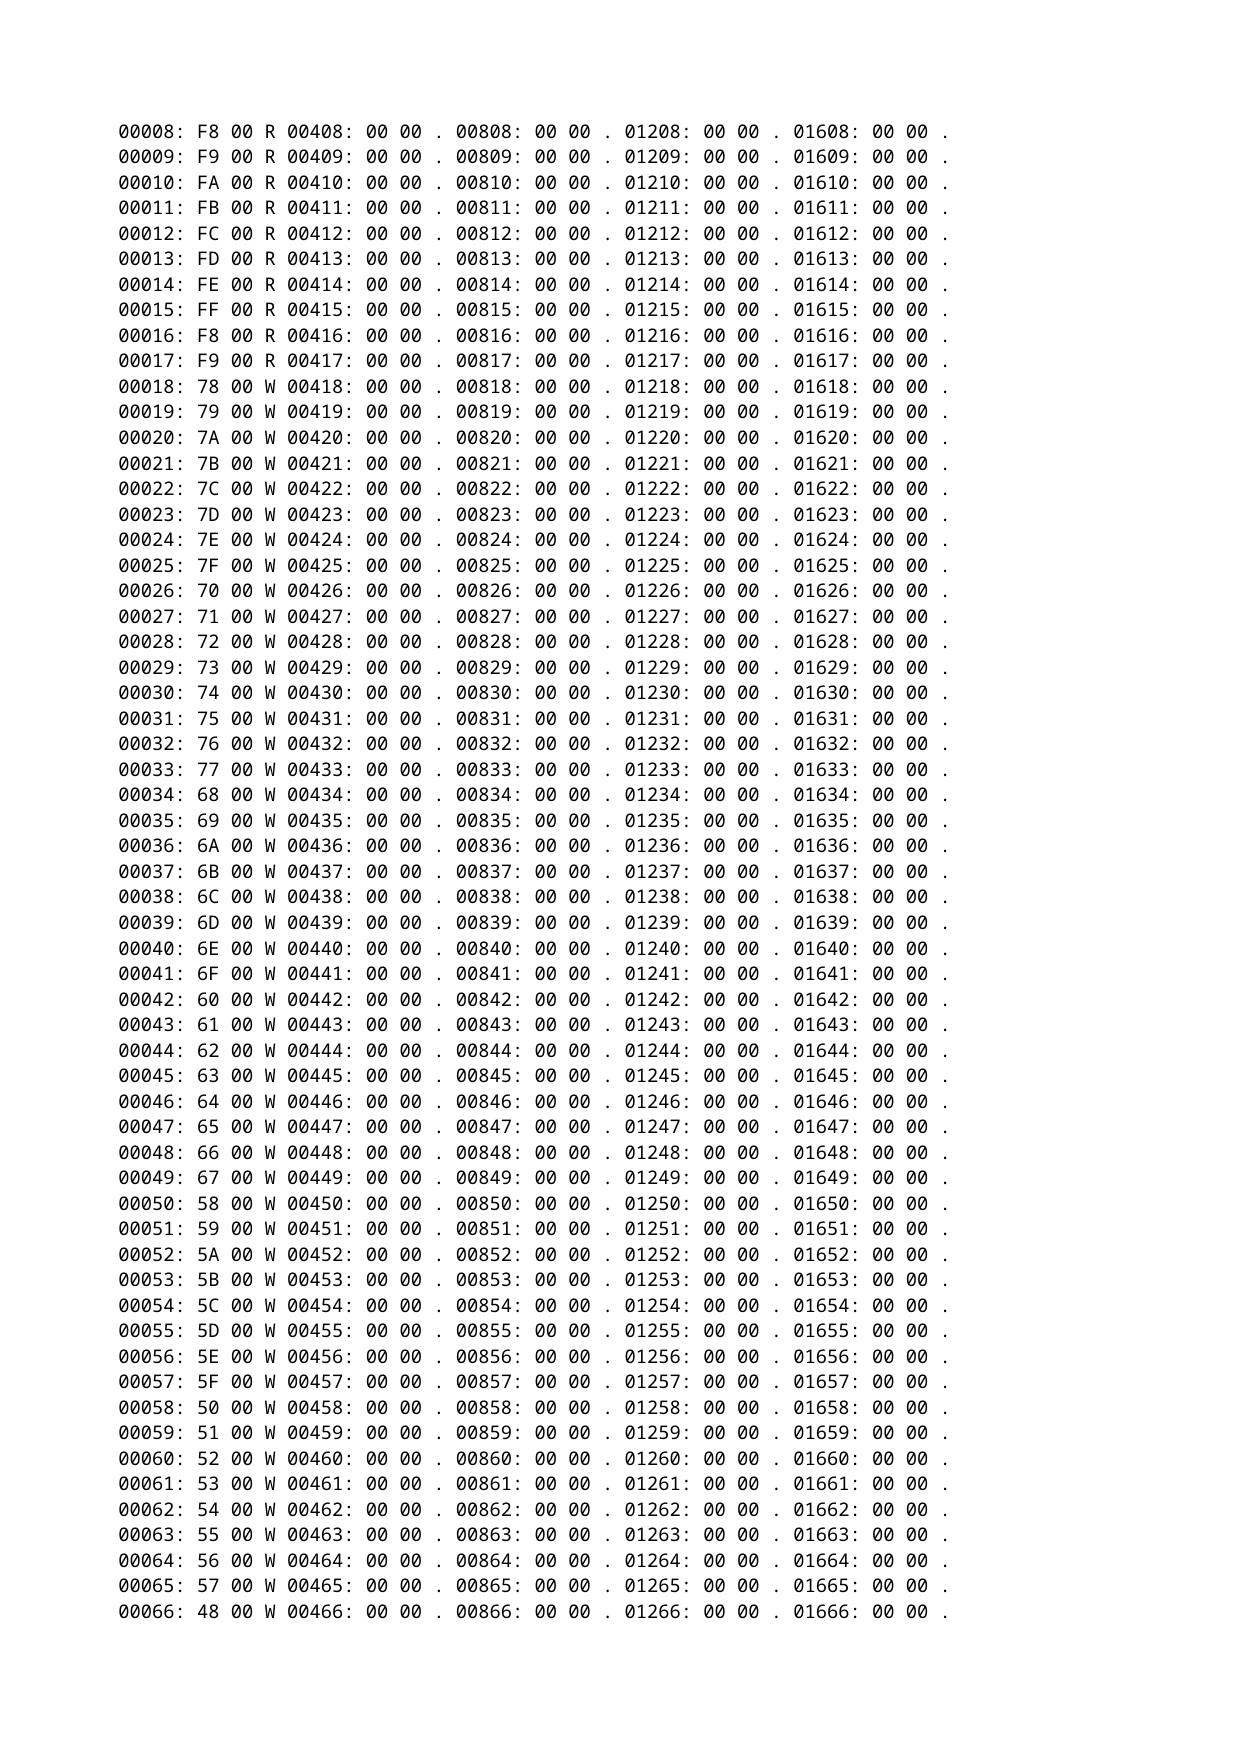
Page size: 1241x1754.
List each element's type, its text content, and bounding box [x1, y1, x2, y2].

text 00008: F8 00 R 00408: 00 00 . 00808: 00 00 . 01208: 00 00 . 01608: 00 00 . 00009: F9 00 R 00409: 00 00 . 00809: 00 00 . 01209: 00 00 . 01609: 00 00 . 00010: FA 00 R 00410: 00 00 . 00810: 00 00 . 01210: 00 00 . 01610: 00 00 . 00011: FB 00 R 00411: 00 00 . 00811: 00 00 . 01211: 00 00 . 01611: 00 00 . 00012: FC 00 R 00412: 00 00 . 00812: 00 00 . 01212: 00 00 . 01612: 00 00 . 00013: FD 00 R 00413: 00 00 . 00813: 00 00 . 01213: 00 00 . 01613: 00 00 . 00014: FE 00 R 00414: 00 00 . 00814: 00 00 . 01214: 00 00 . 01614: 00 00 . 00015: FF 00 R 00415: 00 00 . 00815: 00 00 . 01215: 00 00 . 01615: 00 00 . 00016: F8 00 R 00416: 00 00 . 00816: 00 00 . 01216: 00 00 . 01616: 00 00 . 00017: F9 00 R 00417: 00 00 . 00817: 00 00 . 01217: 00 00 . 01617: 00 00 . 00018: 78 00 W 00418: 00 00 . 00818: 00 00 . 01218: 00 00 . 01618: 00 00 . 00019: 79 00 W 00419: 00 00 . 00819: 00 00 . 01219: 00 00 . 01619: 00 00 . 00020: 7A 00 W 00420: 00 00 . 00820: 00 00 . 01220: 00 00 . 01620: 00 00 . 00021: 7B 00 W 00421: 00 00 . 00821: 00 00 . 01221: 00 00 . 01621: 00 00 . 00022: 7C 00 W 00422: 00 00 . 00822: 00 00 . 01222: 00 00 . 01622: 00 00 . 00023: 7D 00 W 00423: 00 00 . 00823: 00 00 . 01223: 00 00 . 01623: 00 00 . 00024: 7E 00 W 00424: 00 00 . 00824: 00 00 . 01224: 00 00 . 01624: 00 00 . 00025: 7F 00 W 00425: 00 00 . 00825: 00 00 . 01225: 00 00 . 01625: 00 00 . 00026: 70 00 W 00426: 00 00 . 00826: 00 00 . 01226: 00 00 . 01626: 00 00 . 00027: 71 00 W 00427: 00 00 . 00827: 00 00 . 01227: 00 00 . 01627: 00 00 . 00028: 72 00 W 00428: 00 00 . 00828: 00 00 . 01228: 00 00 . 01628: 00 00 . 00029: 73 00 W 00429: 00 00 . 00829: 00 00 . 01229: 00 00 . 01629: 00 00 . 00030: 74 00 W 00430: 00 00 . 00830: 00 00 . 01230: 00 00 . 01630: 00 00 . 00031: 75 00 W 00431: 00 00 . 00831: 00 00 . 01231: 00 00 . 01631: 00 00 . 00032: 76 00 W 00432: 00 00 . 00832: 00 00 . 01232: 00 00 . 01632: 00 00 . 00033: 77 00 W 00433: 00 00 . 00833: 00 00 . 01233: 00 00 . 01633: 00 00 . 00034: 68 00 W 00434: 00 00 . 00834: 00 00 . 01234: 00 00 . 01634: 00 00 . 00035: 69 00 W 00435: 00 00 . 00835: 00 00 . 01235: 00 00 . 01635: 00 00 . 00036: 6A 00 W 00436: 00 00 . 00836: 00 00 . 01236: 00 00 . 01636: 00 00 . 00037: 6B 00 W 00437: 00 00 . 00837: 00 00 . 01237: 00 00 . 01637: 00 00 . 00038: 6C 00 W 00438: 00 00 . 00838: 00 00 . 01238: 00 00 . 01638: 00 00 . 00039: 6D 00 W 00439: 00 00 . 00839: 00 00 . 01239: 00 00 . 01639: 00 00 . 00040: 6E 00 W 00440: 00 00 . 00840: 00 00 . 01240: 00 00 . 01640: 00 00 . 00041: 6F 00 W 00441: 00 00 . 00841: 00 00 . 01241: 00 00 . 01641: 00 00 . 00042: 60 00 W 00442: 00 00 . 00842: 00 00 . 01242: 00 00 . 01642: 00 00 . 00043: 61 00 W 00443: 00 00 . 00843: 00 00 . 01243: 00 00 . 01643: 00 00 . 00044: 62 00 W 00444: 00 00 . 00844: 00 00 . 01244: 00 00 . 01644: 00 00 . 00045: 63 00 W 00445: 00 00 . 00845: 00 00 . 01245: 00 00 . 01645: 00 00 . 00046: 64 00 W 00446: 00 00 . 00846: 00 00 . 01246: 00 00 . 01646: 00 00 . 00047: 65 00 W 00447: 00 00 . 00847: 00 00 . 01247: 00 00 . 01647: 00 00 . 00048: 66 00 W 00448: 00 00 . 00848: 00 00 . 01248: 00 00 . 01648: 00 00 . 00049: 67 00 W 00449: 00 00 . 00849: 00 00 . 01249: 00 00 . 01649: 00 00 . 00050: 58 00 W 00450: 00 00 . 00850: 00 00 . 01250: 00 00 . 01650: 00 00 . 00051: 59 00 W 00451: 00 00 . 00851: 00 00 . 01251: 00 00 . 01651: 00 00 . 00052: 5A 00 W 00452: 00 00 . 00852: 00 00 . 01252: 00 00 . 01652: 00 00 . 00053: 5B 00 W 00453: 00 00 . 00853: 00 00 . 01253: 00 00 . 01653: 00 00 . 00054: 5C 00 W 00454: 00 00 . 00854: 00 00 . 01254: 00 00 . 01654: 00 00 . 00055: 5D 00 W 00455: 00 00 . 00855: 00 00 . 01255: 00 00 . 01655: 00 00 . 00056: 5E 00 W 00456: 00 00 . 00856: 00 00 . 01256: 00 00 . 01656: 00 00 . 00057: 5F 00 W 00457: 00 00 . 00857: 00 00 . 01257: 00 00 . 01657: 00 00 . 00058: 50 00 W 00458: 00 00 . 00858: 00 00 . 01258: 00 00 . 01658: 00 00 . 00059: 51 00 W 00459: 00 00 . 00859: 00 00 . 01259: 00 00 . 01659: 00 00 . 00060: 52 00 W 00460: 00 00 . 00860: 00 00 . 01260: 00 00 . 01660: 00 00 . 00061: 53 00 W 00461: 00 00 . 00861: 00 00 . 01261: 00 00 . 01661: 00 00 . 00062: 54 00 W 00462: 00 00 . 00862: 00 00 . 01262: 00 00 . 01662: 00 00 . 00063: 55 00 W 00463: 00 00 . 00863: 00 00 . 01263: 00 00 . 01663: 00 00 . 00064: 56 00 W 00464: 00 00 . 00864: 00 00 . 01264: 00 00 . 01664: 00 00 . 00065: 57 00 W 00465: 00 00 . 00865: 00 00 . 01265: 00 00 . 01665: 00 00 . 00066: 48 00 W 00466: 00 00 . 00866: 00 00 . 01266: 00 00 . 01666: 00 00 . [118, 118, 1122, 1624]
